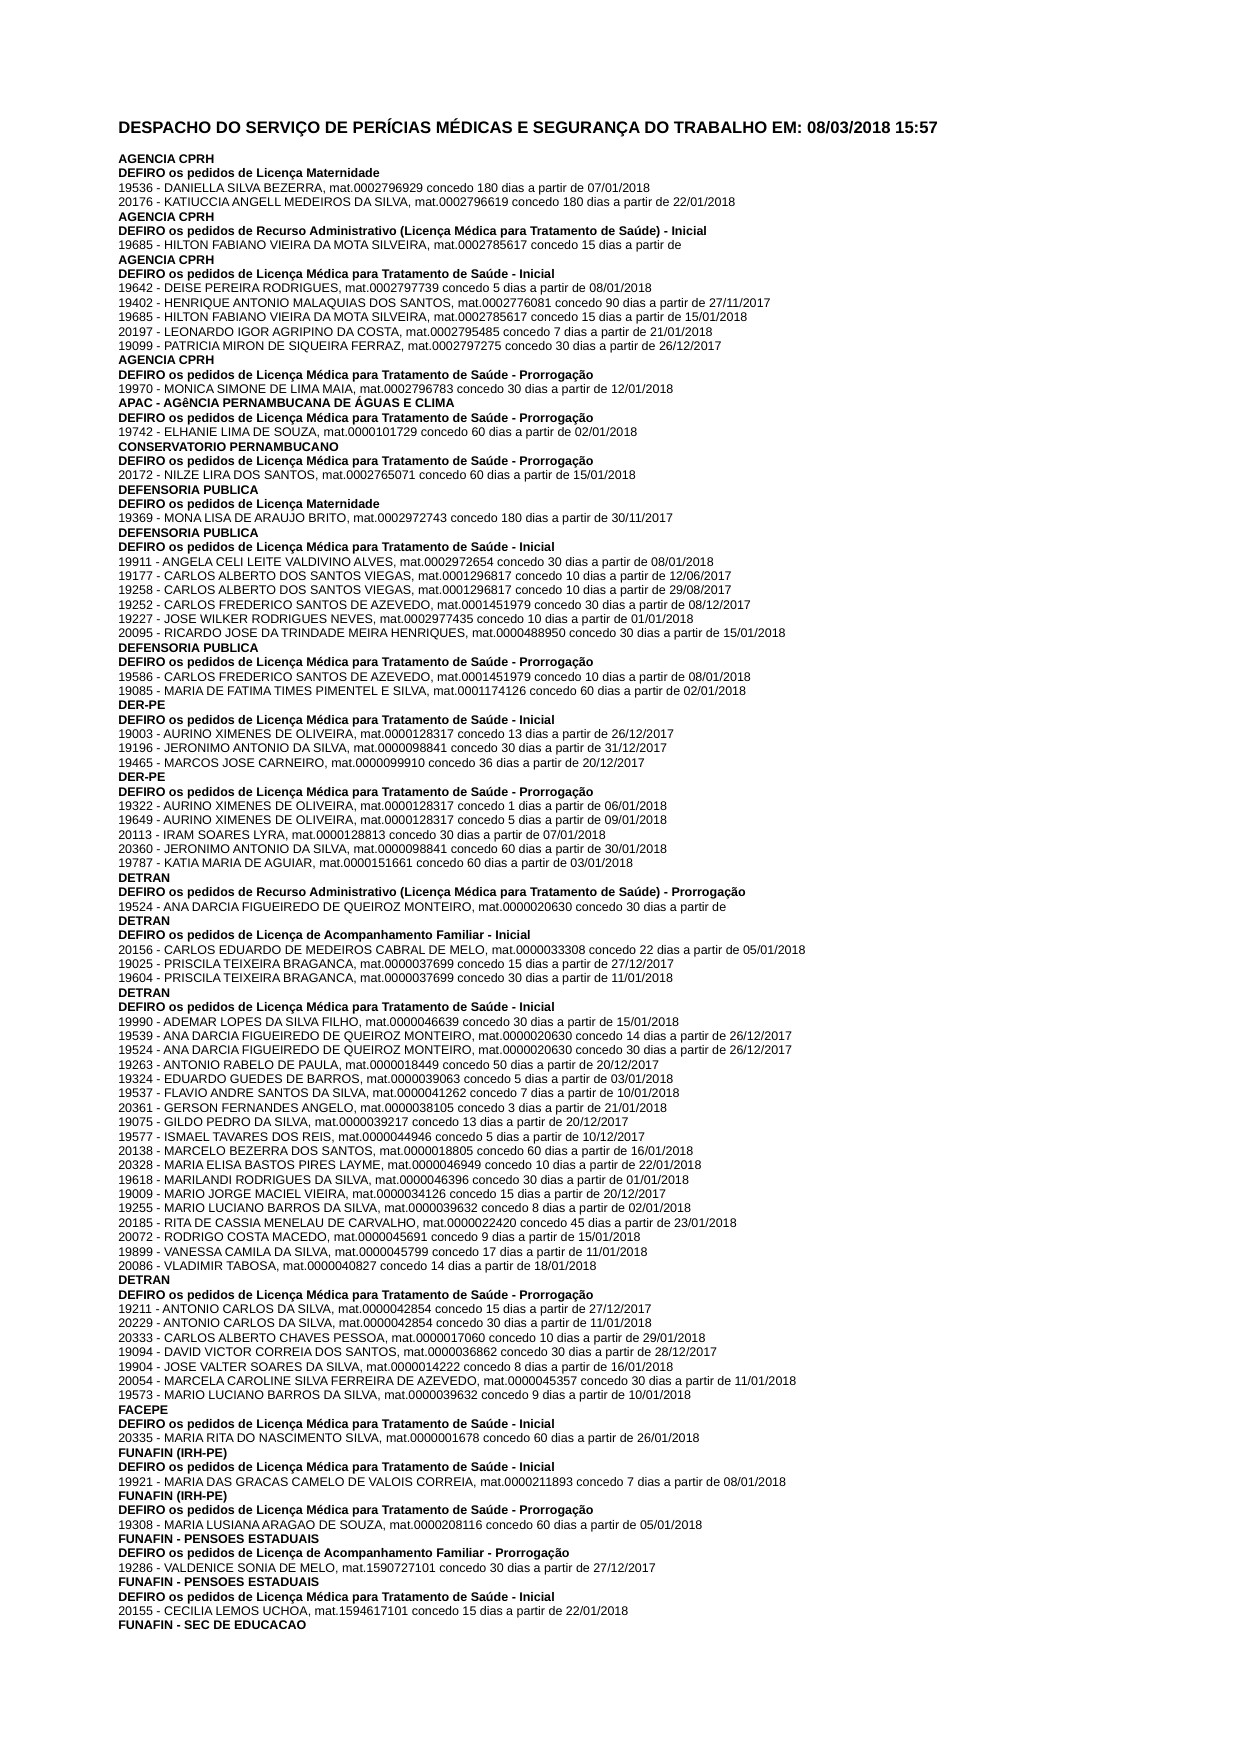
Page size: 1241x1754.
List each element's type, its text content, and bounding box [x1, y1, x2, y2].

text 19911 - ANGELA CELI LEITE VALDIVINO ALVES, mat.0002972654 concedo 30 dias a partir de 08/01/2018 [118, 554, 1122, 568]
text 20095 - RICARDO JOSE DA TRINDADE MEIRA HENRIQUES, mat.0000488950 concedo 30 dias a partir de 15/01/2018 [118, 626, 1122, 640]
text 19524 - ANA DARCIA FIGUEIREDO DE QUEIROZ MONTEIRO, mat.0000020630 concedo 30 dias a partir de [118, 899, 1122, 913]
text 19025 - PRISCILA TEIXEIRA BRAGANCA, mat.0000037699 concedo 15 dias a partir de 27/12/2017 [118, 957, 1122, 971]
text DEFIRO os pedidos de Licença Médica para Tratamento de Saúde - Prorrogação [118, 367, 1122, 382]
text 20361 - GERSON FERNANDES ANGELO, mat.0000038105 concedo 3 dias a partir de 21/01/2018 [118, 1100, 1122, 1115]
text DEFIRO os pedidos de Licença de Acompanhamento Familiar - Inicial [118, 928, 1122, 942]
text 20072 - RODRIGO COSTA MACEDO, mat.0000045691 concedo 9 dias a partir de 15/01/2018 [118, 1230, 1122, 1244]
text 19904 - JOSE VALTER SOARES DA SILVA, mat.0000014222 concedo 8 dias a partir de 16/01/2018 [118, 1359, 1122, 1373]
text FUNAFIN (IRH-PE) [118, 1445, 1122, 1460]
text FUNAFIN - SEC DE EDUCACAO [118, 1618, 1122, 1632]
text 19003 - AURINO XIMENES DE OLIVEIRA, mat.0000128317 concedo 13 dias a partir de 26/12/2017 [118, 727, 1122, 741]
text DESPACHO DO SERVIÇO DE PERÍCIAS MÉDICAS E SEGURANÇA DO TRABALHO EM: 08/03/2018 15:57 [118, 118, 1122, 137]
text FUNAFIN - PENSOES ESTADUAIS [118, 1575, 1122, 1589]
text 19085 - MARIA DE FATIMA TIMES PIMENTEL E SILVA, mat.0001174126 concedo 60 dias a partir de 02/01/2018 [118, 683, 1122, 698]
text DEFENSORIA PUBLICA [118, 482, 1122, 497]
text CONSERVATORIO PERNAMBUCANO [118, 439, 1122, 453]
text FUNAFIN - PENSOES ESTADUAIS [118, 1532, 1122, 1546]
text 19402 - HENRIQUE ANTONIO MALAQUIAS DOS SANTOS, mat.0002776081 concedo 90 dias a partir de 27/11/2017 [118, 295, 1122, 310]
text DEFIRO os pedidos de Licença Médica para Tratamento de Saúde - Prorrogação [118, 784, 1122, 798]
text APAC - AGêNCIA PERNAMBUCANA DE ÁGUAS E CLIMA [118, 396, 1122, 410]
text 19094 - DAVID VICTOR CORREIA DOS SANTOS, mat.0000036862 concedo 30 dias a partir de 28/12/2017 [118, 1345, 1122, 1359]
text 20155 - CECILIA LEMOS UCHOA, mat.1594617101 concedo 15 dias a partir de 22/01/2018 [118, 1603, 1122, 1618]
text 20156 - CARLOS EDUARDO DE MEDEIROS CABRAL DE MELO, mat.0000033308 concedo 22 dias a partir de 05/01/2018 [118, 942, 1122, 957]
text DEFIRO os pedidos de Licença Maternidade [118, 166, 1122, 180]
text 19899 - VANESSA CAMILA DA SILVA, mat.0000045799 concedo 17 dias a partir de 11/01/2018 [118, 1244, 1122, 1258]
text 19787 - KATIA MARIA DE AGUIAR, mat.0000151661 concedo 60 dias a partir de 03/01/2018 [118, 856, 1122, 870]
text 19990 - ADEMAR LOPES DA SILVA FILHO, mat.0000046639 concedo 30 dias a partir de 15/01/2018 [118, 1014, 1122, 1028]
text 19742 - ELHANIE LIMA DE SOUZA, mat.0000101729 concedo 60 dias a partir de 02/01/2018 [118, 425, 1122, 439]
text DEFIRO os pedidos de Licença Médica para Tratamento de Saúde - Inicial [118, 1460, 1122, 1474]
text DEFIRO os pedidos de Licença Médica para Tratamento de Saúde - Inicial [118, 1417, 1122, 1431]
text 19075 - GILDO PEDRO DA SILVA, mat.0000039217 concedo 13 dias a partir de 20/12/2017 [118, 1115, 1122, 1129]
text 19465 - MARCOS JOSE CARNEIRO, mat.0000099910 concedo 36 dias a partir de 20/12/2017 [118, 755, 1122, 770]
text DEFIRO os pedidos de Licença Médica para Tratamento de Saúde - Inicial [118, 540, 1122, 554]
text 19577 - ISMAEL TAVARES DOS REIS, mat.0000044946 concedo 5 dias a partir de 10/12/2017 [118, 1129, 1122, 1143]
text 19970 - MONICA SIMONE DE LIMA MAIA, mat.0002796783 concedo 30 dias a partir de 12/01/2018 [118, 382, 1122, 396]
text 19604 - PRISCILA TEIXEIRA BRAGANCA, mat.0000037699 concedo 30 dias a partir de 11/01/2018 [118, 971, 1122, 985]
text DETRAN [118, 870, 1122, 885]
text 19263 - ANTONIO RABELO DE PAULA, mat.0000018449 concedo 50 dias a partir de 20/12/2017 [118, 1057, 1122, 1072]
text 19618 - MARILANDI RODRIGUES DA SILVA, mat.0000046396 concedo 30 dias a partir de 01/01/2018 [118, 1172, 1122, 1187]
text 19227 - JOSE WILKER RODRIGUES NEVES, mat.0002977435 concedo 10 dias a partir de 01/01/2018 [118, 612, 1122, 626]
text DEFIRO os pedidos de Licença Médica para Tratamento de Saúde - Inicial [118, 267, 1122, 281]
text 19211 - ANTONIO CARLOS DA SILVA, mat.0000042854 concedo 15 dias a partir de 27/12/2017 [118, 1302, 1122, 1316]
text 19573 - MARIO LUCIANO BARROS DA SILVA, mat.0000039632 concedo 9 dias a partir de 10/01/2018 [118, 1388, 1122, 1402]
text DEFIRO os pedidos de Licença Médica para Tratamento de Saúde - Prorrogação [118, 655, 1122, 669]
text 19586 - CARLOS FREDERICO SANTOS DE AZEVEDO, mat.0001451979 concedo 10 dias a partir de 08/01/2018 [118, 669, 1122, 683]
text DEFIRO os pedidos de Licença Médica para Tratamento de Saúde - Inicial [118, 1000, 1122, 1014]
text DER-PE [118, 698, 1122, 712]
text 19369 - MONA LISA DE ARAUJO BRITO, mat.0002972743 concedo 180 dias a partir de 30/11/2017 [118, 511, 1122, 525]
text 19196 - JERONIMO ANTONIO DA SILVA, mat.0000098841 concedo 30 dias a partir de 31/12/2017 [118, 741, 1122, 755]
text 19324 - EDUARDO GUEDES DE BARROS, mat.0000039063 concedo 5 dias a partir de 03/01/2018 [118, 1072, 1122, 1086]
text 20185 - RITA DE CASSIA MENELAU DE CARVALHO, mat.0000022420 concedo 45 dias a partir de 23/01/2018 [118, 1215, 1122, 1230]
text 19258 - CARLOS ALBERTO DOS SANTOS VIEGAS, mat.0001296817 concedo 10 dias a partir de 29/08/2017 [118, 583, 1122, 597]
text DER-PE [118, 770, 1122, 784]
text 19009 - MARIO JORGE MACIEL VIEIRA, mat.0000034126 concedo 15 dias a partir de 20/12/2017 [118, 1187, 1122, 1201]
text 19177 - CARLOS ALBERTO DOS SANTOS VIEGAS, mat.0001296817 concedo 10 dias a partir de 12/06/2017 [118, 568, 1122, 583]
text AGENCIA CPRH [118, 353, 1122, 367]
text DEFIRO os pedidos de Licença Médica para Tratamento de Saúde - Inicial [118, 712, 1122, 727]
text 19649 - AURINO XIMENES DE OLIVEIRA, mat.0000128317 concedo 5 dias a partir de 09/01/2018 [118, 813, 1122, 827]
text 20229 - ANTONIO CARLOS DA SILVA, mat.0000042854 concedo 30 dias a partir de 11/01/2018 [118, 1316, 1122, 1330]
text DEFENSORIA PUBLICA [118, 640, 1122, 655]
text DEFIRO os pedidos de Licença Médica para Tratamento de Saúde - Prorrogação [118, 1287, 1122, 1302]
text 20176 - KATIUCCIA ANGELL MEDEIROS DA SILVA, mat.0002796619 concedo 180 dias a partir de 22/01/2018 [118, 195, 1122, 209]
text 20335 - MARIA RITA DO NASCIMENTO SILVA, mat.0000001678 concedo 60 dias a partir de 26/01/2018 [118, 1431, 1122, 1445]
text 20054 - MARCELA CAROLINE SILVA FERREIRA DE AZEVEDO, mat.0000045357 concedo 30 dias a partir de 11/01/2018 [118, 1373, 1122, 1388]
text DEFIRO os pedidos de Licença de Acompanhamento Familiar - Prorrogação [118, 1546, 1122, 1560]
text DEFIRO os pedidos de Licença Maternidade [118, 497, 1122, 511]
text AGENCIA CPRH [118, 252, 1122, 267]
text 20138 - MARCELO BEZERRA DOS SANTOS, mat.0000018805 concedo 60 dias a partir de 16/01/2018 [118, 1143, 1122, 1158]
text AGENCIA CPRH [118, 152, 1122, 166]
text 19524 - ANA DARCIA FIGUEIREDO DE QUEIROZ MONTEIRO, mat.0000020630 concedo 30 dias a partir de 26/12/2017 [118, 1043, 1122, 1057]
text 19536 - DANIELLA SILVA BEZERRA, mat.0002796929 concedo 180 dias a partir de 07/01/2018 [118, 180, 1122, 195]
text 20086 - VLADIMIR TABOSA, mat.0000040827 concedo 14 dias a partir de 18/01/2018 [118, 1258, 1122, 1273]
text DEFIRO os pedidos de Recurso Administrativo (Licença Médica para Tratamento de Saúde) - Prorrogação [118, 885, 1122, 899]
text 20113 - IRAM SOARES LYRA, mat.0000128813 concedo 30 dias a partir de 07/01/2018 [118, 827, 1122, 842]
text 19537 - FLAVIO ANDRE SANTOS DA SILVA, mat.0000041262 concedo 7 dias a partir de 10/01/2018 [118, 1086, 1122, 1100]
text 20360 - JERONIMO ANTONIO DA SILVA, mat.0000098841 concedo 60 dias a partir de 30/01/2018 [118, 842, 1122, 856]
text 19252 - CARLOS FREDERICO SANTOS DE AZEVEDO, mat.0001451979 concedo 30 dias a partir de 08/12/2017 [118, 597, 1122, 612]
text 19308 - MARIA LUSIANA ARAGAO DE SOUZA, mat.0000208116 concedo 60 dias a partir de 05/01/2018 [118, 1517, 1122, 1532]
text 19642 - DEISE PEREIRA RODRIGUES, mat.0002797739 concedo 5 dias a partir de 08/01/2018 [118, 281, 1122, 295]
text 19286 - VALDENICE SONIA DE MELO, mat.1590727101 concedo 30 dias a partir de 27/12/2017 [118, 1560, 1122, 1575]
text 19539 - ANA DARCIA FIGUEIREDO DE QUEIROZ MONTEIRO, mat.0000020630 concedo 14 dias a partir de 26/12/2017 [118, 1028, 1122, 1043]
text 19099 - PATRICIA MIRON DE SIQUEIRA FERRAZ, mat.0002797275 concedo 30 dias a partir de 26/12/2017 [118, 338, 1122, 353]
text DETRAN [118, 913, 1122, 928]
text AGENCIA CPRH [118, 209, 1122, 223]
text 20172 - NILZE LIRA DOS SANTOS, mat.0002765071 concedo 60 dias a partir de 15/01/2018 [118, 468, 1122, 482]
text DEFIRO os pedidos de Recurso Administrativo (Licença Médica para Tratamento de Saúde) - Inicial [118, 223, 1122, 238]
text DEFIRO os pedidos de Licença Médica para Tratamento de Saúde - Prorrogação [118, 453, 1122, 468]
text FUNAFIN (IRH-PE) [118, 1488, 1122, 1503]
text 19685 - HILTON FABIANO VIEIRA DA MOTA SILVEIRA, mat.0002785617 concedo 15 dias a partir de [118, 238, 1122, 252]
text DEFIRO os pedidos de Licença Médica para Tratamento de Saúde - Inicial [118, 1589, 1122, 1603]
text 19685 - HILTON FABIANO VIEIRA DA MOTA SILVEIRA, mat.0002785617 concedo 15 dias a partir de 15/01/2018 [118, 310, 1122, 324]
text DETRAN [118, 985, 1122, 1000]
text 20333 - CARLOS ALBERTO CHAVES PESSOA, mat.0000017060 concedo 10 dias a partir de 29/01/2018 [118, 1330, 1122, 1345]
text DETRAN [118, 1273, 1122, 1287]
text 19255 - MARIO LUCIANO BARROS DA SILVA, mat.0000039632 concedo 8 dias a partir de 02/01/2018 [118, 1201, 1122, 1215]
text DEFIRO os pedidos de Licença Médica para Tratamento de Saúde - Prorrogação [118, 1503, 1122, 1517]
text FACEPE [118, 1402, 1122, 1417]
text 20197 - LEONARDO IGOR AGRIPINO DA COSTA, mat.0002795485 concedo 7 dias a partir de 21/01/2018 [118, 324, 1122, 338]
text 20328 - MARIA ELISA BASTOS PIRES LAYME, mat.0000046949 concedo 10 dias a partir de 22/01/2018 [118, 1158, 1122, 1172]
text DEFIRO os pedidos de Licença Médica para Tratamento de Saúde - Prorrogação [118, 410, 1122, 425]
text 19322 - AURINO XIMENES DE OLIVEIRA, mat.0000128317 concedo 1 dias a partir de 06/01/2018 [118, 798, 1122, 813]
text 19921 - MARIA DAS GRACAS CAMELO DE VALOIS CORREIA, mat.0000211893 concedo 7 dias a partir de 08/01/2018 [118, 1474, 1122, 1488]
text DEFENSORIA PUBLICA [118, 525, 1122, 540]
